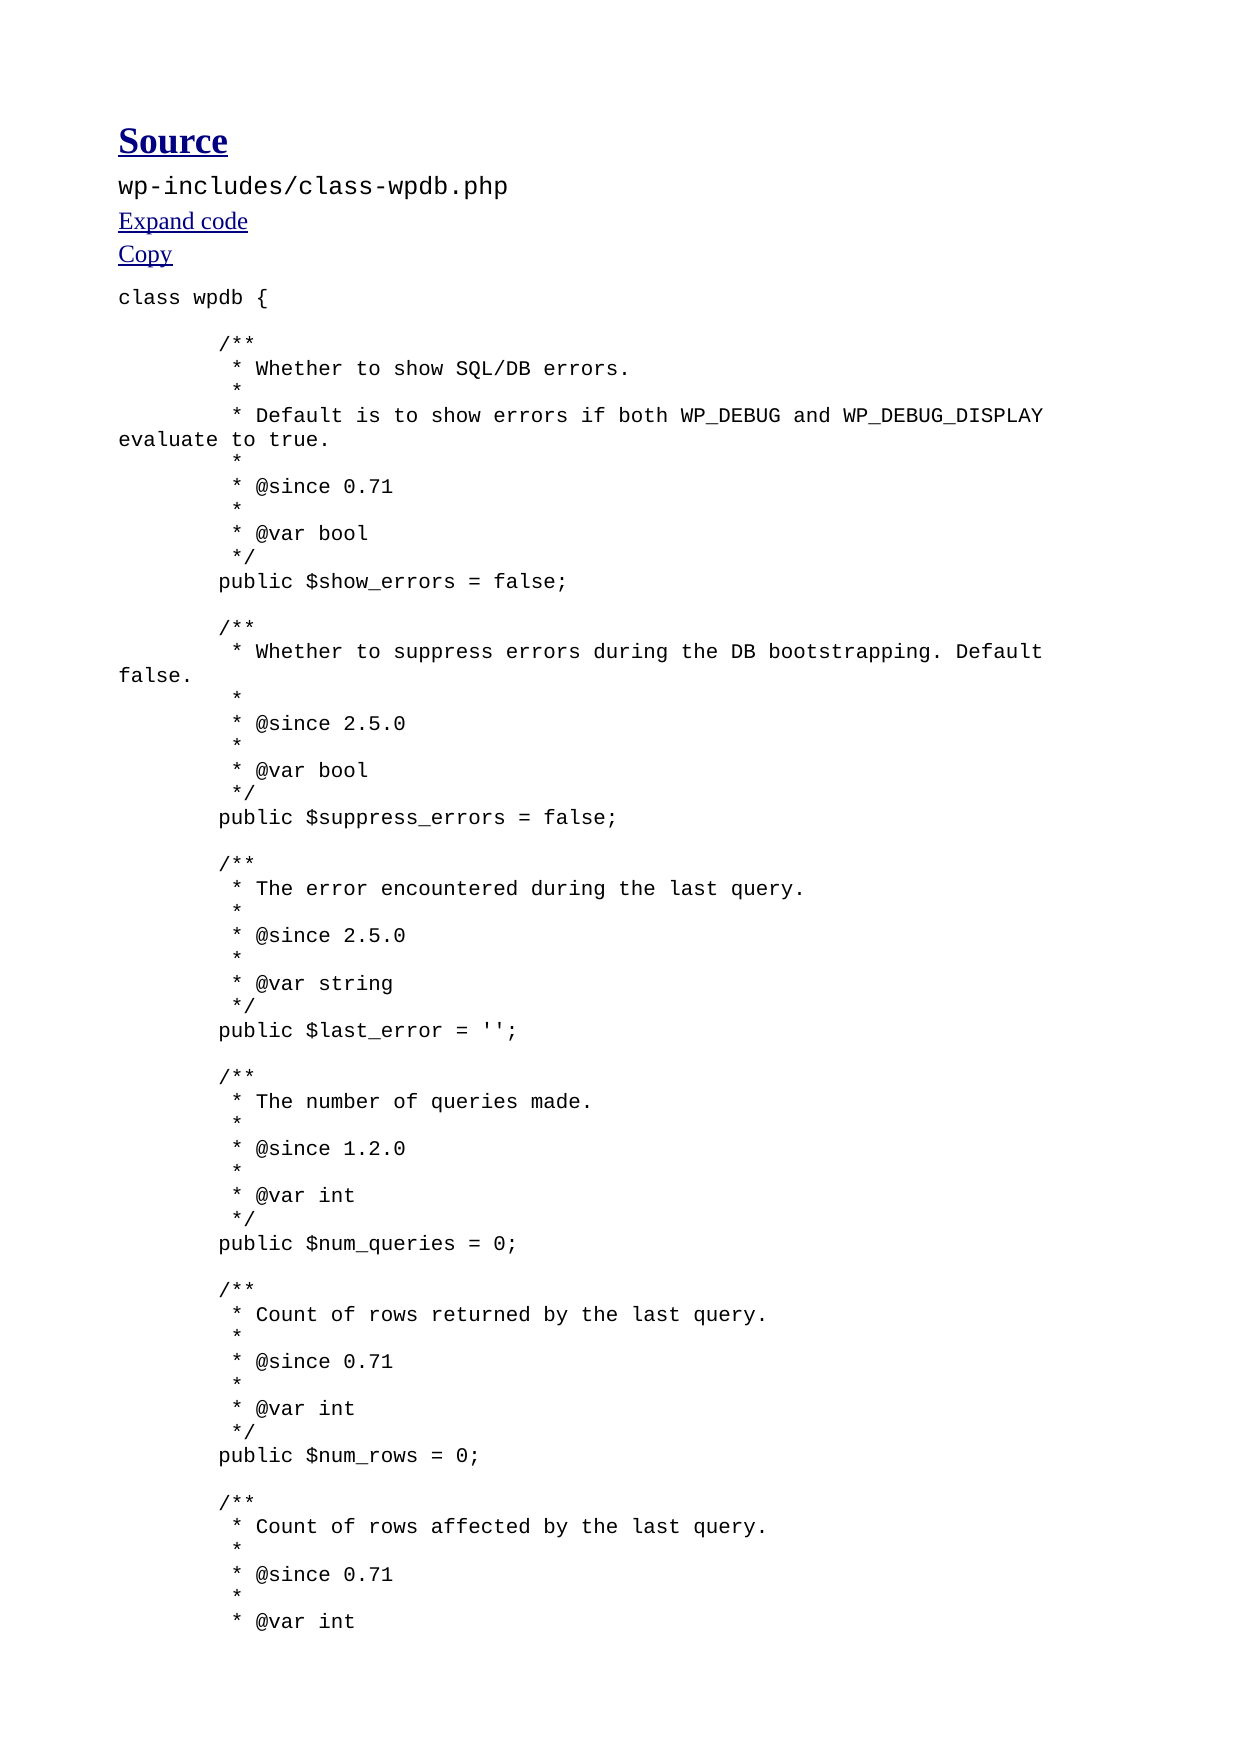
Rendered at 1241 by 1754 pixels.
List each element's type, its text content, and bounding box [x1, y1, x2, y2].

text * Count of rows affected by the last query. [118, 1516, 1122, 1540]
text * @since 0.71 [118, 1564, 1122, 1587]
text * @since 0.71 [118, 476, 1122, 500]
text * The error encountered during the last query. [118, 878, 1122, 902]
text * [118, 736, 1122, 760]
text * [118, 949, 1122, 973]
text * @var bool [118, 523, 1122, 547]
text * [118, 1540, 1122, 1564]
text public $num_queries = 0; [118, 1233, 1122, 1256]
text * @var string [118, 973, 1122, 996]
text * [118, 381, 1122, 405]
text * Whether to show SQL/DB errors. [118, 358, 1122, 381]
text * [118, 1114, 1122, 1138]
text * Whether to suppress errors during the DB bootstrapping. Default false. [118, 642, 1122, 689]
text * @since 2.5.0 [118, 925, 1122, 949]
text * [118, 689, 1122, 712]
text public $last_error = ''; [118, 1020, 1122, 1043]
text public $num_rows = 0; [118, 1446, 1122, 1469]
text /** [118, 334, 1122, 358]
text * @since 1.2.0 [118, 1138, 1122, 1162]
text * The number of queries made. [118, 1091, 1122, 1114]
text wp-includes/class-wpdb.php [118, 174, 1122, 202]
text /** [118, 618, 1122, 642]
text public $suppress_errors = false; [118, 807, 1122, 831]
text */ [118, 1422, 1122, 1446]
text /** [118, 1067, 1122, 1091]
text * @var int [118, 1398, 1122, 1422]
subtitle Source [118, 118, 1122, 161]
text * [118, 452, 1122, 476]
text * @since 0.71 [118, 1351, 1122, 1374]
text * [118, 1587, 1122, 1611]
text * [118, 902, 1122, 925]
text /** [118, 1493, 1122, 1516]
text * @var bool [118, 760, 1122, 783]
text * @var int [118, 1185, 1122, 1209]
text * @since 2.5.0 [118, 712, 1122, 736]
text */ [118, 783, 1122, 807]
text * [118, 1327, 1122, 1351]
text */ [118, 1209, 1122, 1233]
text */ [118, 996, 1122, 1020]
text Copy [118, 239, 1122, 268]
text * [118, 1374, 1122, 1398]
text Expand code [118, 206, 1122, 235]
text * [118, 1162, 1122, 1185]
text /** [118, 854, 1122, 878]
text * Default is to show errors if both WP_DEBUG and WP_DEBUG_DISPLAY evaluate to true. [118, 405, 1122, 452]
text class wpdb { [118, 287, 1122, 311]
text * Count of rows returned by the last query. [118, 1304, 1122, 1327]
text */ [118, 547, 1122, 571]
text /** [118, 1280, 1122, 1304]
text * @var int [118, 1611, 1122, 1635]
text public $show_errors = false; [118, 571, 1122, 594]
text * [118, 500, 1122, 523]
